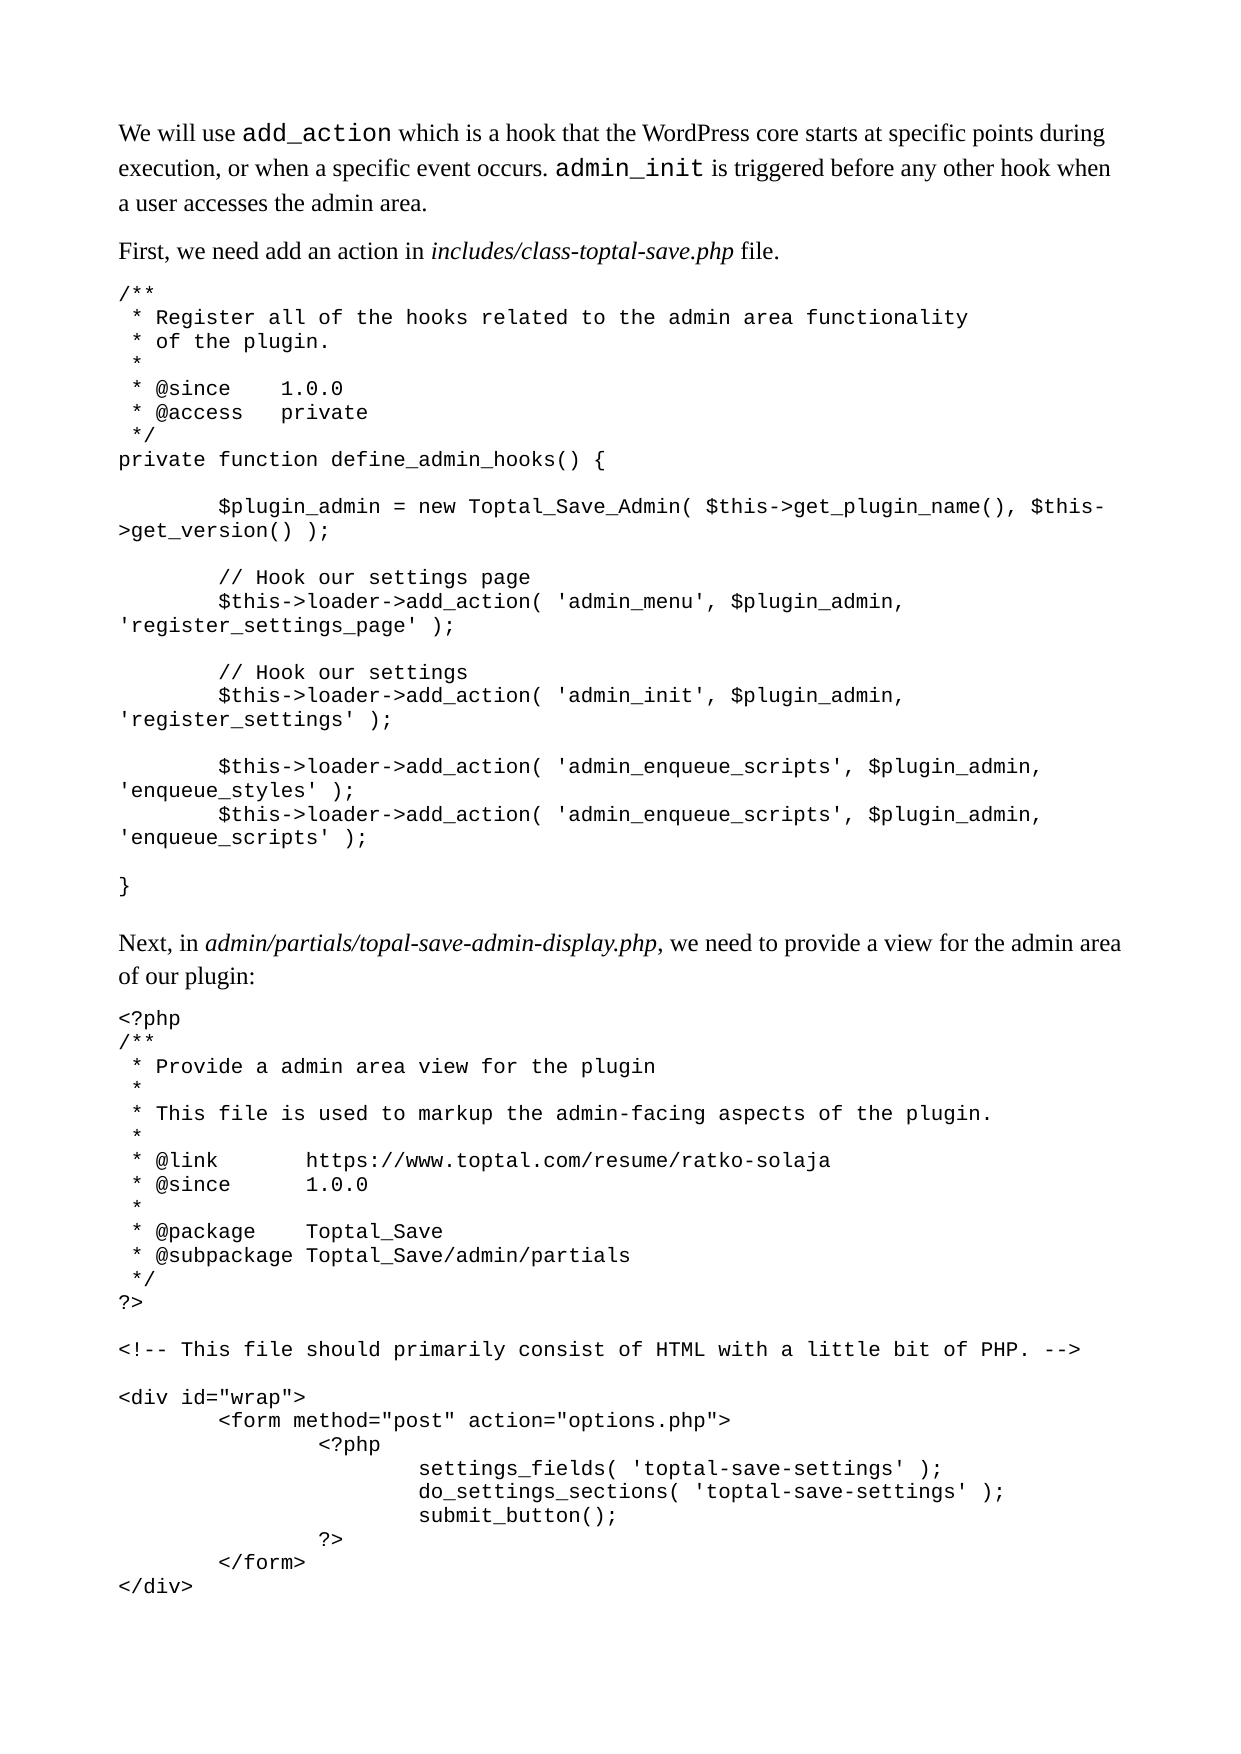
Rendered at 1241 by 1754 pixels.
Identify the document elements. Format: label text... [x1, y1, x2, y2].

text $this->loader->add_action( 'admin_enqueue_scripts', $plugin_admin, 'enqueue_styles' ); [118, 756, 1122, 804]
text <form method="post" action="options.php"> [118, 1410, 1122, 1434]
text settings_fields( 'toptal-save-settings' ); [118, 1458, 1122, 1481]
text ?> [118, 1292, 1122, 1316]
text $this->loader->add_action( 'admin_enqueue_scripts', $plugin_admin, 'enqueue_scripts' ); [118, 804, 1122, 851]
text We will use add_action which is a hook that the WordPress core starts at specific points during execution, or when a specific event occurs. admin_init is triggered before any other hook when a user accesses the admin area. [118, 118, 1122, 217]
text * [118, 1127, 1122, 1150]
text /** [118, 1032, 1122, 1056]
text * of the plugin. [118, 331, 1122, 354]
text <div id="wrap"> [118, 1387, 1122, 1410]
text * [118, 354, 1122, 378]
text Next, in admin/partials/topal-save-admin-display.php, we need to provide a view for the admin area of our plugin: [118, 928, 1122, 989]
text submit_button(); [118, 1505, 1122, 1529]
text </form> [118, 1552, 1122, 1576]
text // Hook our settings page [118, 567, 1122, 591]
text $plugin_admin = new Toptal_Save_Admin( $this->get_plugin_name(), $this->get_version() ); [118, 496, 1122, 544]
text <!-- This file should primarily consist of HTML with a little bit of PHP. --> [118, 1339, 1122, 1363]
text * @subpackage Toptal_Save/admin/partials [118, 1245, 1122, 1268]
text * @since 1.0.0 [118, 1174, 1122, 1198]
text // Hook our settings [118, 662, 1122, 686]
text ?> [118, 1529, 1122, 1552]
text $this->loader->add_action( 'admin_menu', $plugin_admin, 'register_settings_page' ); [118, 591, 1122, 638]
text /** [118, 283, 1122, 307]
text </div> [118, 1576, 1122, 1599]
text * [118, 1079, 1122, 1103]
text * Provide a admin area view for the plugin [118, 1056, 1122, 1079]
text * @link https://www.toptal.com/resume/ratko-solaja [118, 1150, 1122, 1174]
text $this->loader->add_action( 'admin_init', $plugin_admin, 'register_settings' ); [118, 686, 1122, 733]
text */ [118, 425, 1122, 449]
text private function define_admin_hooks() { [118, 449, 1122, 473]
text <?php [118, 1008, 1122, 1032]
text * [118, 1198, 1122, 1221]
text */ [118, 1268, 1122, 1292]
text * Register all of the hooks related to the admin area functionality [118, 307, 1122, 331]
text * @since 1.0.0 [118, 378, 1122, 402]
text * @package Toptal_Save [118, 1221, 1122, 1245]
text <?php [118, 1434, 1122, 1458]
text First, we need add an action in includes/class-toptal-save.php file. [118, 236, 1122, 265]
text * @access private [118, 402, 1122, 425]
text } [118, 875, 1122, 898]
text do_settings_sections( 'toptal-save-settings' ); [118, 1481, 1122, 1505]
text * This file is used to markup the admin-facing aspects of the plugin. [118, 1103, 1122, 1127]
